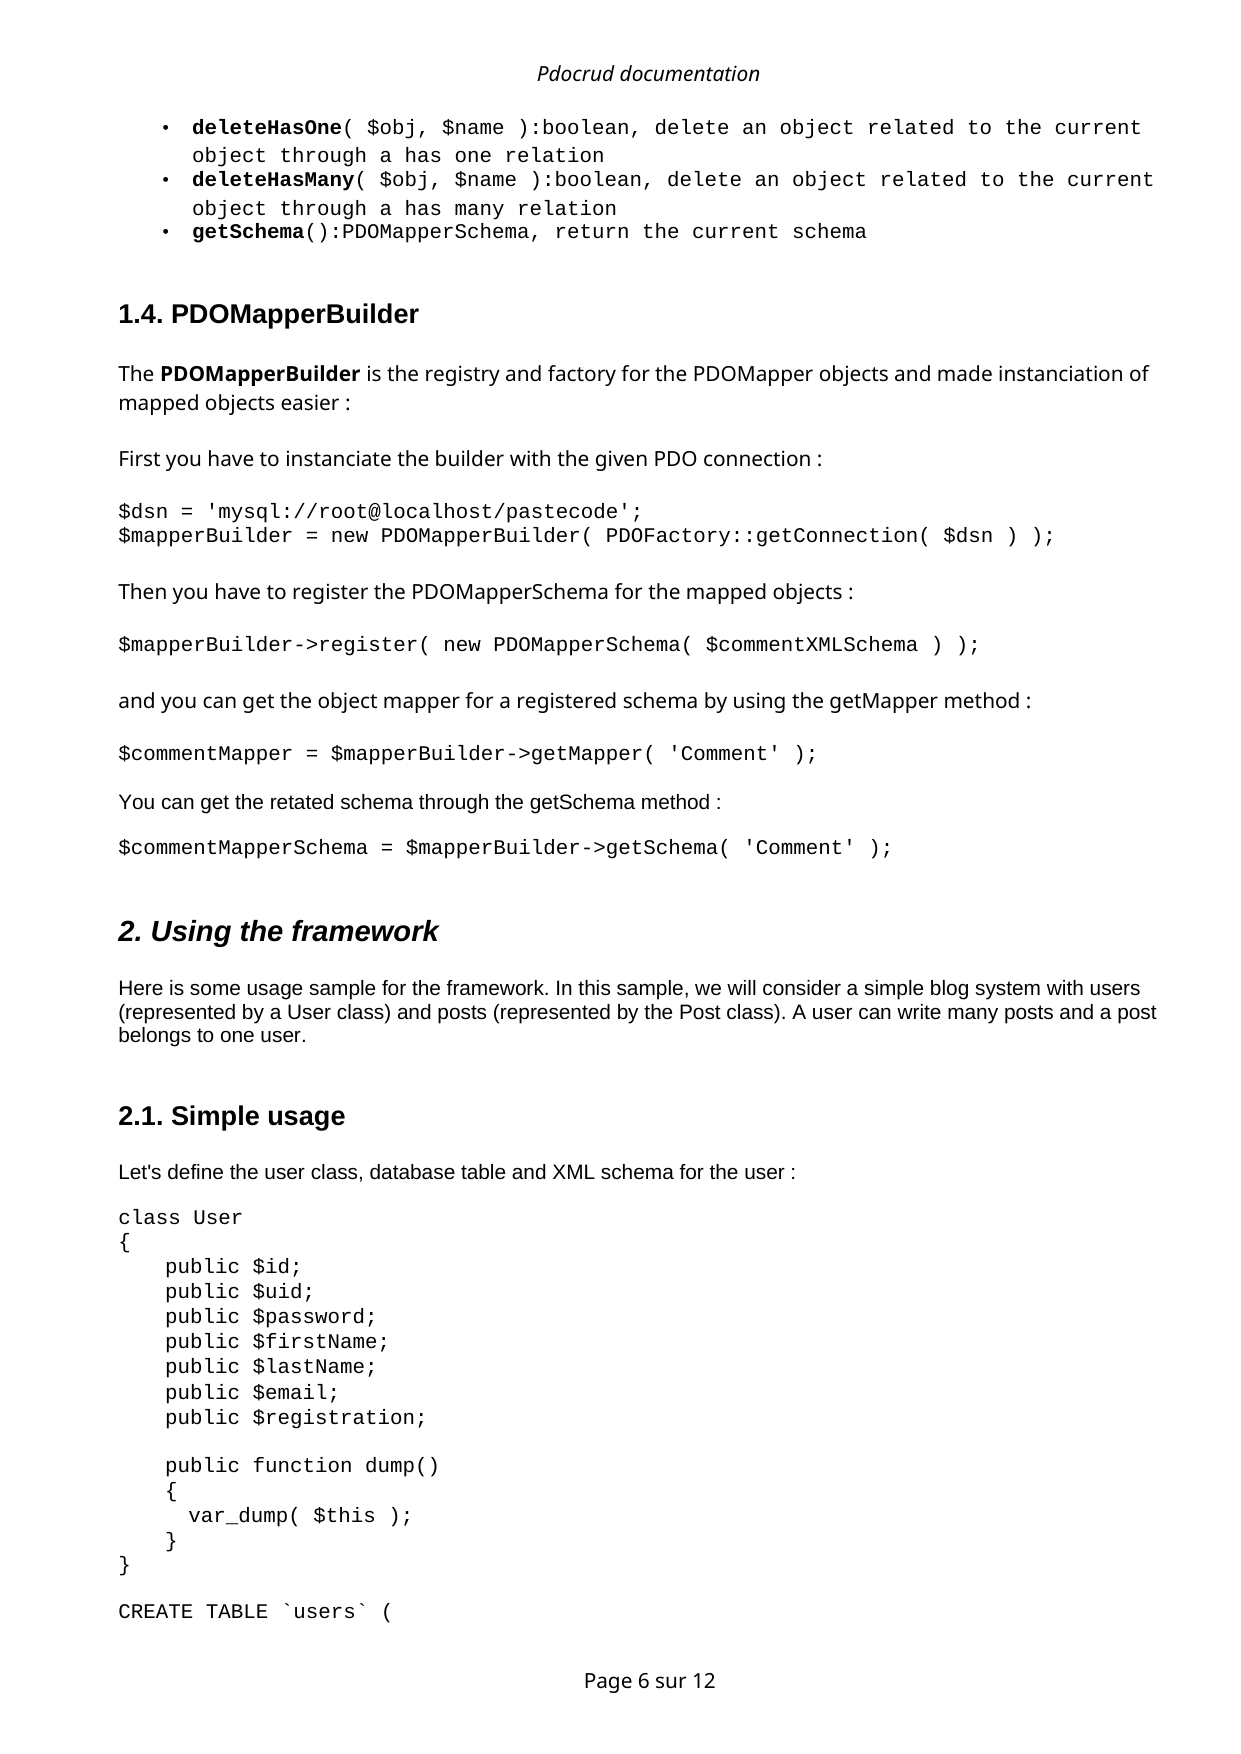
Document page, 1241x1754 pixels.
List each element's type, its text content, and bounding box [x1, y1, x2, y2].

subtitle 1.4. PDOMapperBuilder [118, 299, 1181, 330]
list deleteHasOne( $obj, $name ):boolean, delete an object related to the current object through a has one relation [162, 117, 1181, 169]
text Let's define the user class, database table and XML schema for the user : class User { public $id; public $uid; public $password; public $firstName; public $lastName; public $email; public $registration; public function dump() { var_dump( $this ); } } CREATE TABLE `users` ( [118, 1161, 1181, 1625]
text Here is some usage sample for the framework. In this sample, we will consider a simple blog system with users (represented by a User class) and posts (represented by the Post class). A user can write many posts and a post belongs to one user. [118, 977, 1181, 1047]
subtitle 2. Using the framework [118, 915, 1181, 947]
list deleteHasMany( $obj, $name ):boolean, delete an object related to the current object through a has many relation [162, 169, 1181, 221]
text The PDOMapperBuilder is the registry and factory for the PDOMapper objects and made instanciation of mapped objects easier : First you have to instanciate the builder with the given PDO connection : $dsn = 'mysql://root@localhost/pastecode'; $mapperBuilder = new PDOMapperBuilder( PDOFactory::getConnection( $dsn ) ); Then you have to register the PDOMapperSchema for the mapped objects : $mapperBuilder->register( new PDOMapperSchema( $commentXMLSchema ) ); and you can get the object mapper for a registered schema by using the getMapper method : $commentMapper = $mapperBuilder->getMapper( 'Comment' ); You can get the retated schema through the getSchema method : $commentMapperSchema = $mapperBuilder->getSchema( 'Comment' ); [118, 359, 1181, 860]
list getSchema():PDOMapperSchema, return the current schema [162, 221, 1181, 245]
subtitle 2.1. Simple usage [118, 1101, 1181, 1131]
